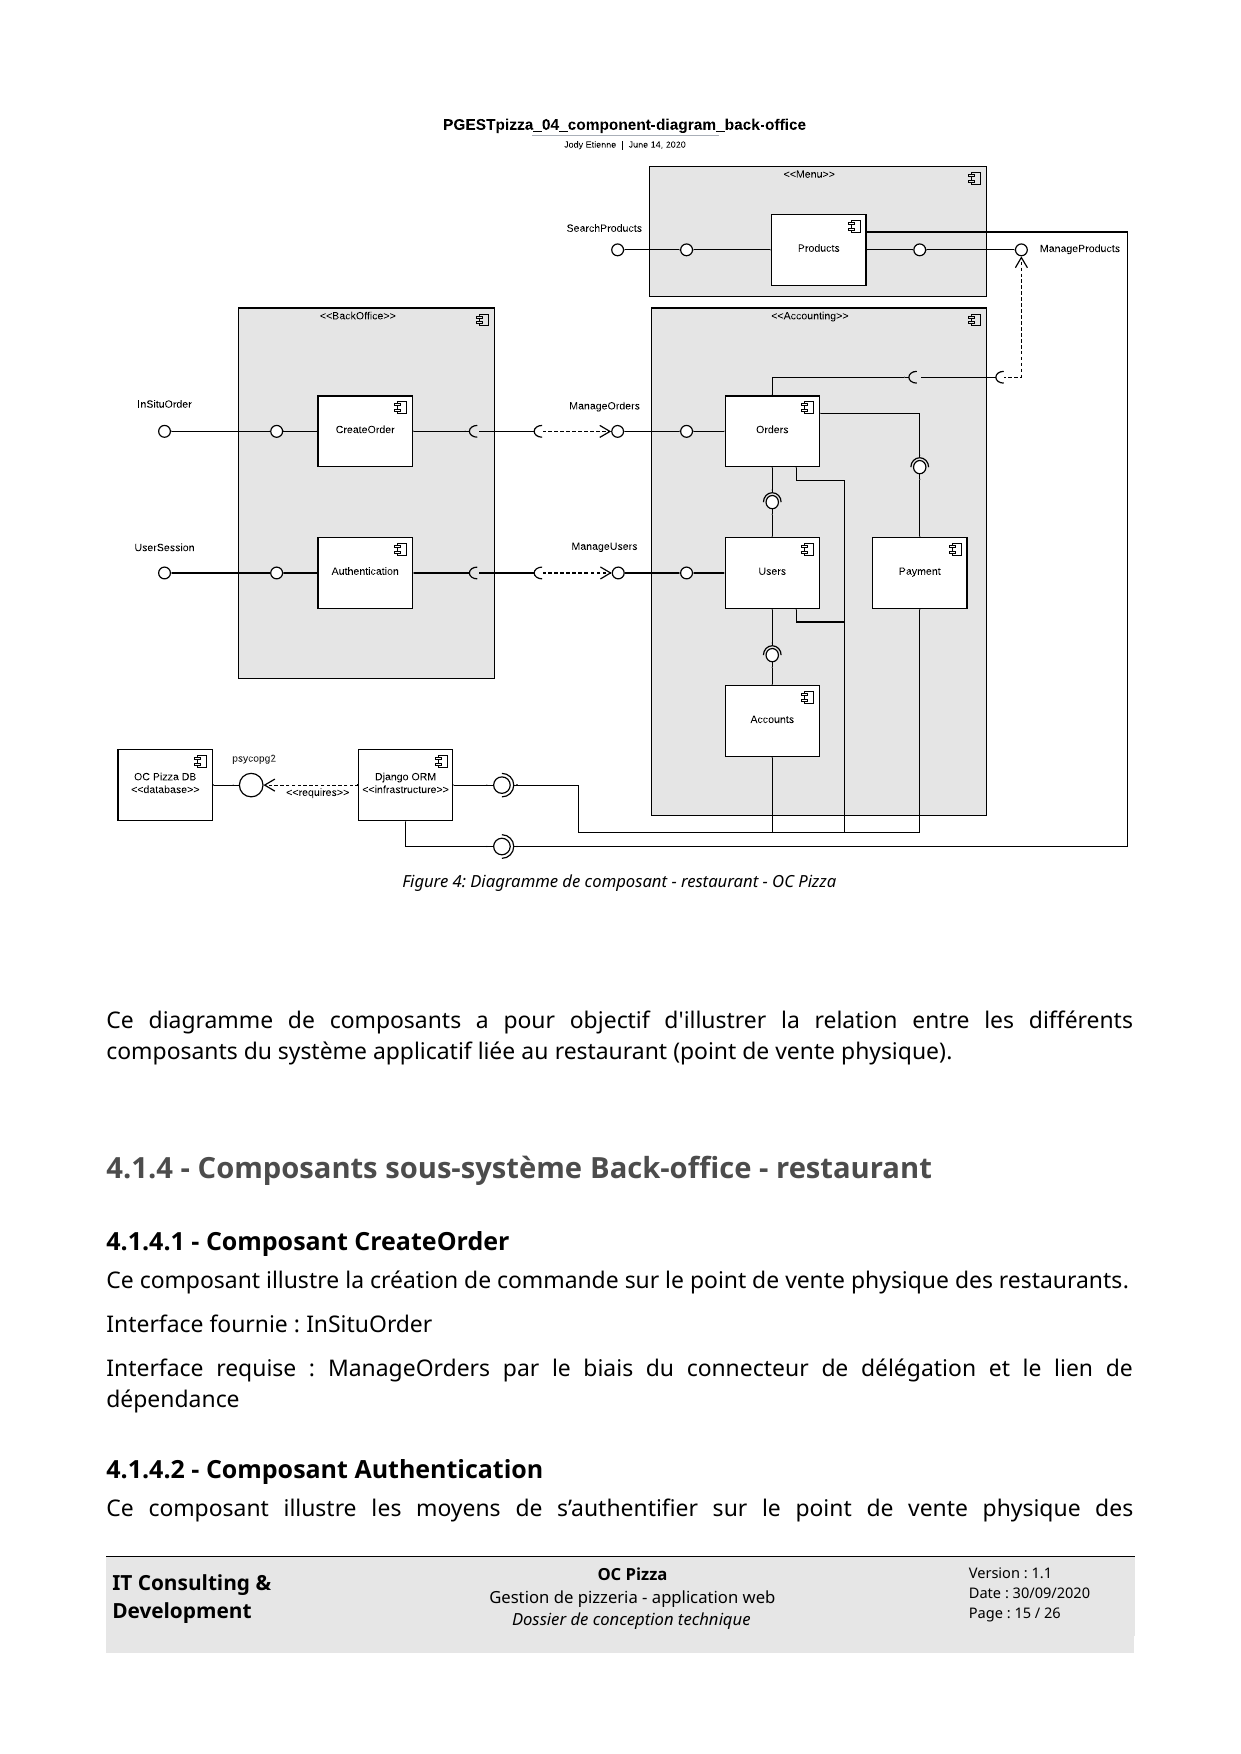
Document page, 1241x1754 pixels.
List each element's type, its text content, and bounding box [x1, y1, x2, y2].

text Figure 4: Diagramme de composant - restaurant - OC Pizza [106, 870, 1134, 893]
text Interface requise : ManageOrders par le biais du connecteur de délégation et le lien de dépendance [106, 1352, 1134, 1414]
text Ce diagramme de composants a pour objectif d'illustrer la relation entre les différents composants du système applicatif liée au restaurant (point de vente physique). [106, 1004, 1134, 1066]
subtitle Composant Authentication [106, 1452, 1134, 1486]
text Ce composant illustre les moyens de s’authentifier sur le point de vente physique des [106, 1492, 1134, 1523]
subtitle Composant CreateOrder [106, 1224, 1134, 1258]
subtitle Composants sous-système Back-office - restaurant [106, 1147, 1134, 1187]
text Ce composant illustre la création de commande sur le point de vente physique des restaurants. [106, 1264, 1134, 1296]
text Interface fournie : InSituOrder [106, 1308, 1134, 1339]
